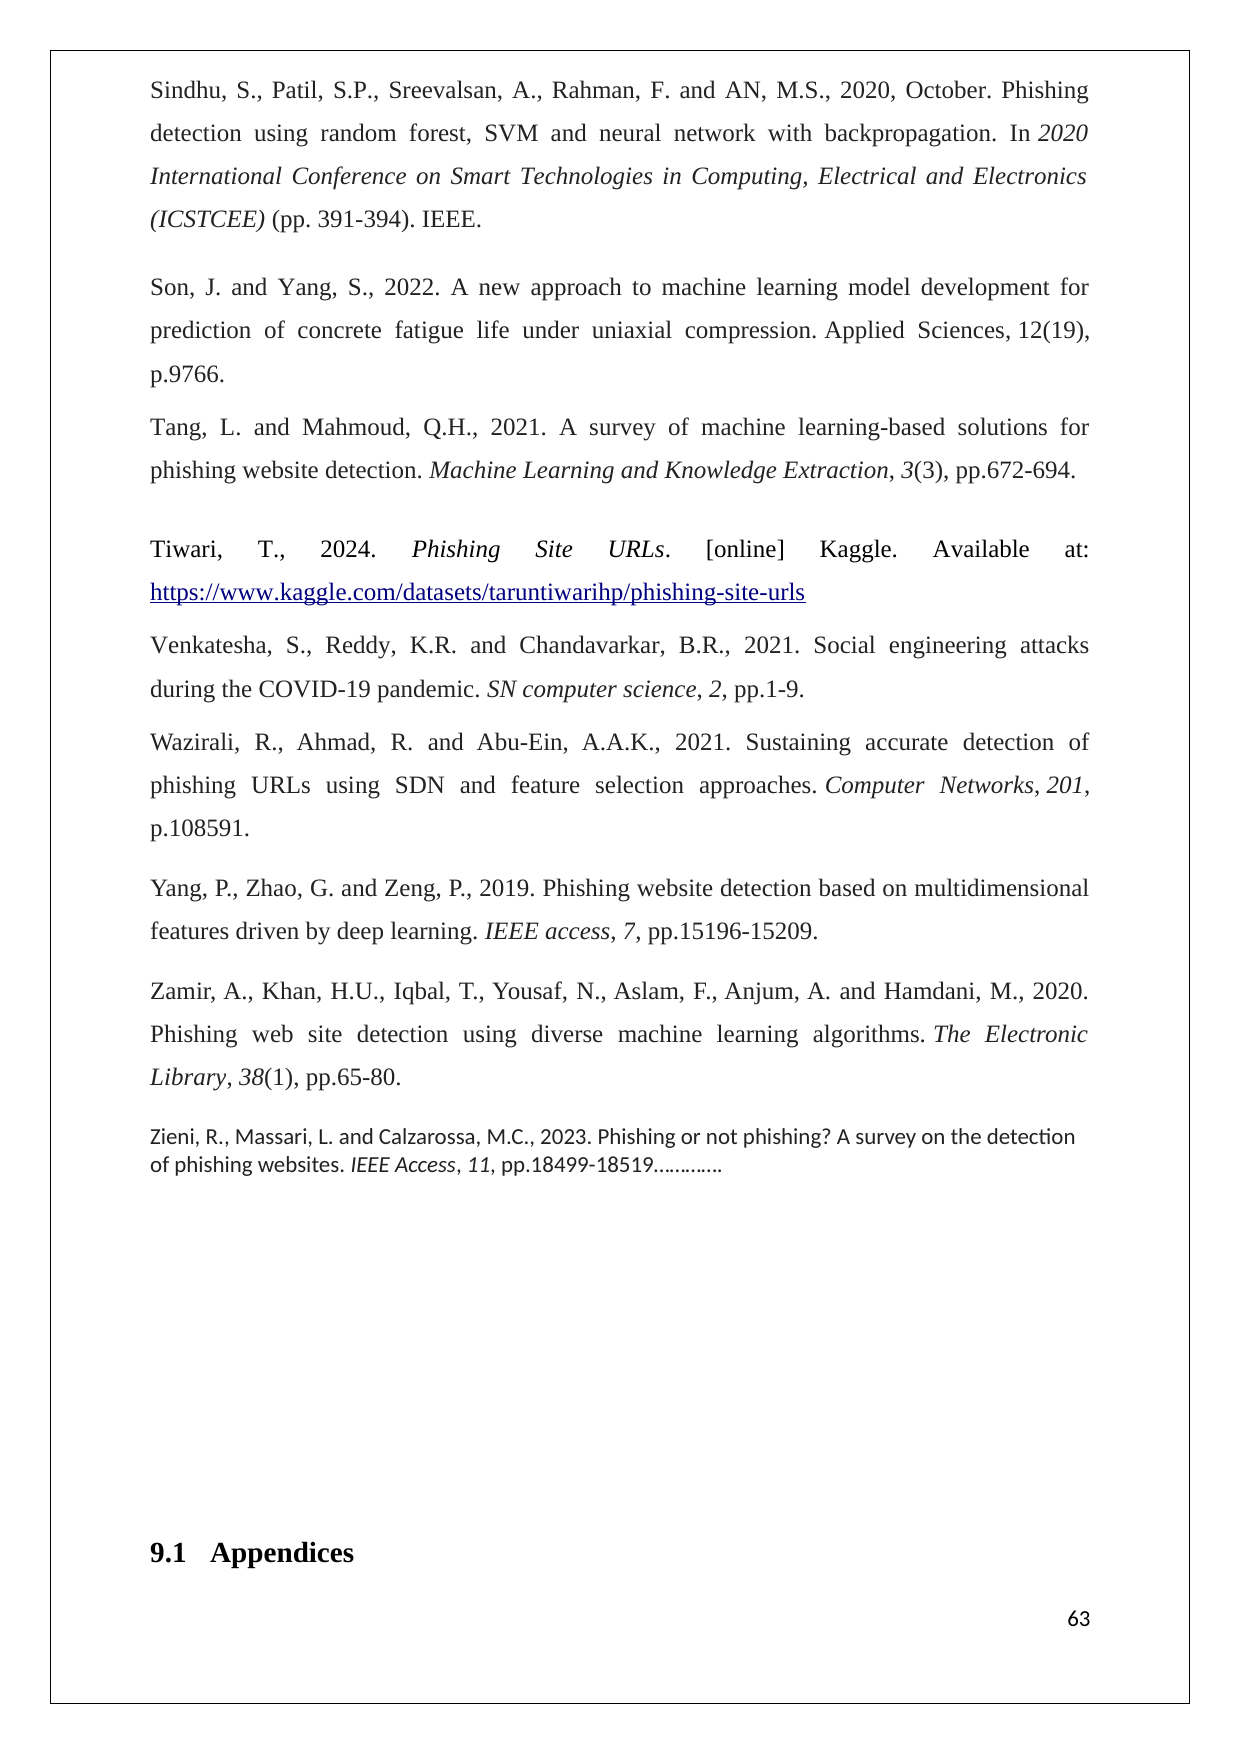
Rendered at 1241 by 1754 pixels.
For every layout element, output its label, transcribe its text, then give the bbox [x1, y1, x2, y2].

text Sindhu, S., Patil, S.P., Sreevalsan, A., Rahman, F. and AN, M.S., 2020, October. Phishing detection using random forest, SVM and neural network with backpropagation. In 2020 International Conference on Smart Technologies in Computing, Electrical and Electronics (ICSTCEE) (pp. 391-394). IEEE. [150, 75, 1090, 233]
text Tang, L. and Mahmoud, Q.H., 2021. A survey of machine learning-based solutions for phishing website detection. Machine Learning and Knowledge Extraction, 3(3), pp.672-694. [150, 412, 1090, 484]
text Venkatesha, S., Reddy, K.R. and Chandavarkar, B.R., 2021. Social engineering attacks during the COVID-19 pandemic. SN computer science, 2, pp.1-9. [150, 631, 1090, 702]
text Zamir, A., Khan, H.U., Iqbal, T., Yousaf, N., Aslam, F., Anjum, A. and Hamdani, M., 2020. Phishing web site detection using diverse machine learning algorithms. The Electronic Library, 38(1), pp.65-80. [150, 976, 1090, 1091]
text Zieni, R., Massari, L. and Calzarossa, M.C., 2023. Phishing or not phishing? A survey on the detection of phishing websites. IEEE Access, 11, pp.18499-18519…………. [150, 1122, 1090, 1178]
text Tiwari, T., 2024. Phishing Site URLs. [online] Kaggle. Available at: https://www.kaggle.com/datasets/taruntiwarihp/phishing-site-urls [150, 534, 1090, 606]
text Wazirali, R., Ahmad, R. and Abu-Ein, A.A.K., 2021. Sustaining accurate detection of phishing URLs using SDN and feature selection approaches. Computer Networks, 201, p.108591. [150, 727, 1090, 842]
text Yang, P., Zhao, G. and Zeng, P., 2019. Phishing website detection based on multidimensional features driven by deep learning. IEEE access, 7, pp.15196-15209. [150, 873, 1090, 945]
text Son, J. and Yang, S., 2022. A new approach to machine learning model development for prediction of concrete fatigue life under uniaxial compression. Applied Sciences, 12(19), p.9766. [150, 272, 1090, 387]
subtitle Appendices [150, 1535, 1090, 1568]
